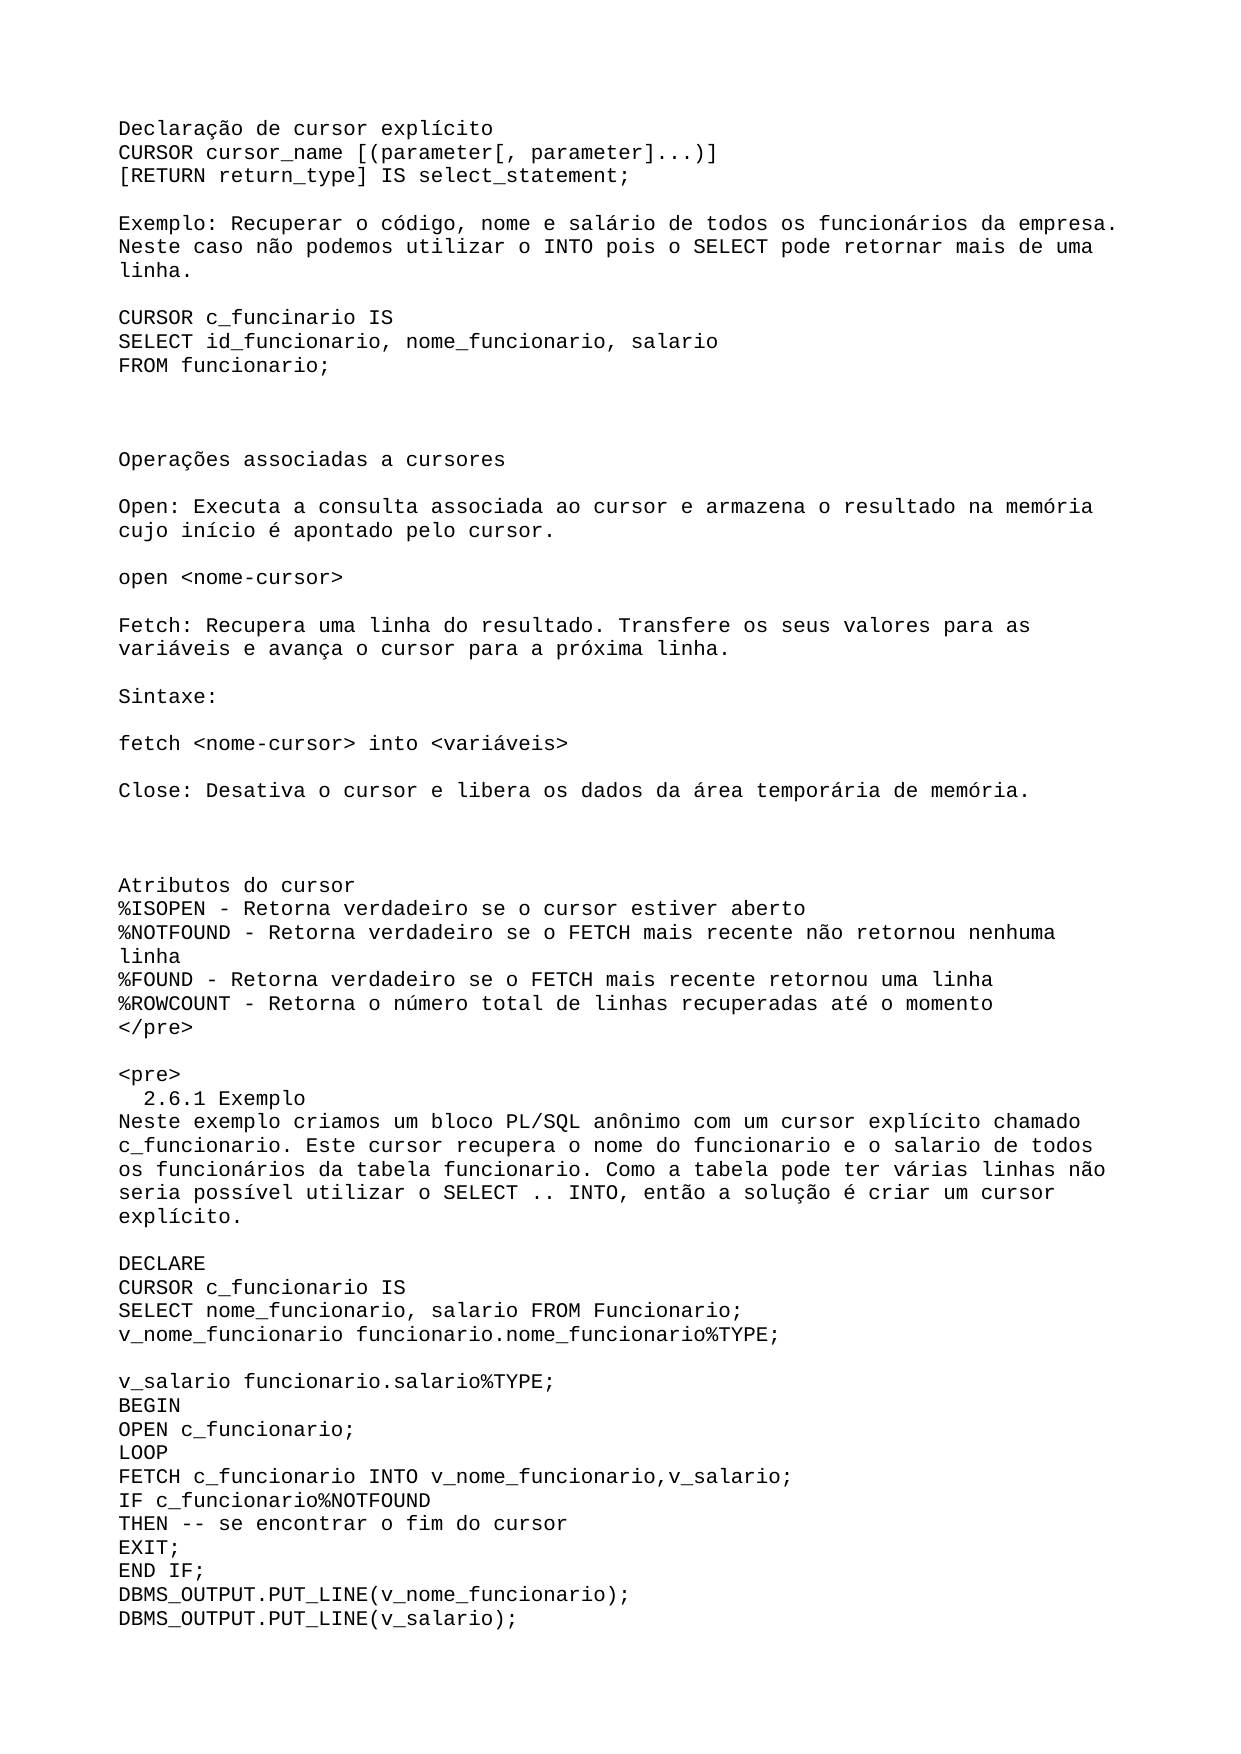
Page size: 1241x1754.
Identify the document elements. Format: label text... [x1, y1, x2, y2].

text [RETURN return_type] IS select_statement; [118, 165, 1122, 189]
text FROM funcionario; [118, 354, 1122, 378]
text END IF; [118, 1561, 1122, 1584]
text DBMS_OUTPUT.PUT_LINE(v_salario); [118, 1608, 1122, 1631]
text Exemplo: Recuperar o código, nome e salário de todos os funcionários da empresa. Neste caso não podemos utilizar o INTO pois o SELECT pode retornar mais de uma linha. [118, 213, 1122, 284]
text 2.6.1 Exemplo [118, 1088, 1122, 1111]
text Atributos do cursor [118, 875, 1122, 898]
text OPEN c_funcionario; [118, 1419, 1122, 1442]
text %NOTFOUND - Retorna verdadeiro se o FETCH mais recente não retornou nenhuma linha [118, 922, 1122, 969]
text Neste exemplo criamos um bloco PL/SQL anônimo com um cursor explícito chamado c_funcionario. Este cursor recupera o nome do funcionario e o salario de todos os funcionários da tabela funcionario. Como a tabela pode ter várias linhas não seria possível utilizar o SELECT .. INTO, então a solução é criar um cursor explícito. [118, 1111, 1122, 1229]
text v_nome_funcionario funcionario.nome_funcionario%TYPE; [118, 1324, 1122, 1348]
text BEGIN [118, 1395, 1122, 1419]
text %FOUND - Retorna verdadeiro se o FETCH mais recente retornou uma linha [118, 969, 1122, 993]
text DECLARE [118, 1253, 1122, 1277]
text Close: Desativa o cursor e libera os dados da área temporária de memória. [118, 780, 1122, 804]
text LOOP [118, 1442, 1122, 1466]
text %ROWCOUNT - Retorna o número total de linhas recuperadas até o momento [118, 993, 1122, 1017]
text SELECT id_funcionario, nome_funcionario, salario [118, 331, 1122, 354]
text DBMS_OUTPUT.PUT_LINE(v_nome_funcionario); [118, 1584, 1122, 1608]
text IF c_funcionario%NOTFOUND [118, 1489, 1122, 1513]
text %ISOPEN - Retorna verdadeiro se o cursor estiver aberto [118, 898, 1122, 922]
text CURSOR cursor_name [(parameter[, parameter]...)] [118, 142, 1122, 165]
text THEN -- se encontrar o fim do cursor [118, 1513, 1122, 1537]
text fetch <nome-cursor> into <variáveis> [118, 733, 1122, 757]
text CURSOR c_funcionario IS [118, 1277, 1122, 1300]
text EXIT; [118, 1537, 1122, 1561]
text Fetch: Recupera uma linha do resultado. Transfere os seus valores para as variáveis e avança o cursor para a próxima linha. [118, 615, 1122, 662]
text Operações associadas a cursores [118, 449, 1122, 473]
text </pre> [118, 1017, 1122, 1040]
text SELECT nome_funcionario, salario FROM Funcionario; [118, 1300, 1122, 1324]
text v_salario funcionario.salario%TYPE; [118, 1371, 1122, 1395]
text <pre> [118, 1064, 1122, 1088]
text Sintaxe: [118, 686, 1122, 709]
text Open: Executa a consulta associada ao cursor e armazena o resultado na memória cujo início é apontado pelo cursor. [118, 496, 1122, 544]
text CURSOR c_funcinario IS [118, 307, 1122, 331]
text FETCH c_funcionario INTO v_nome_funcionario,v_salario; [118, 1466, 1122, 1489]
text Declaração de cursor explícito [118, 118, 1122, 142]
text open <nome-cursor> [118, 567, 1122, 591]
